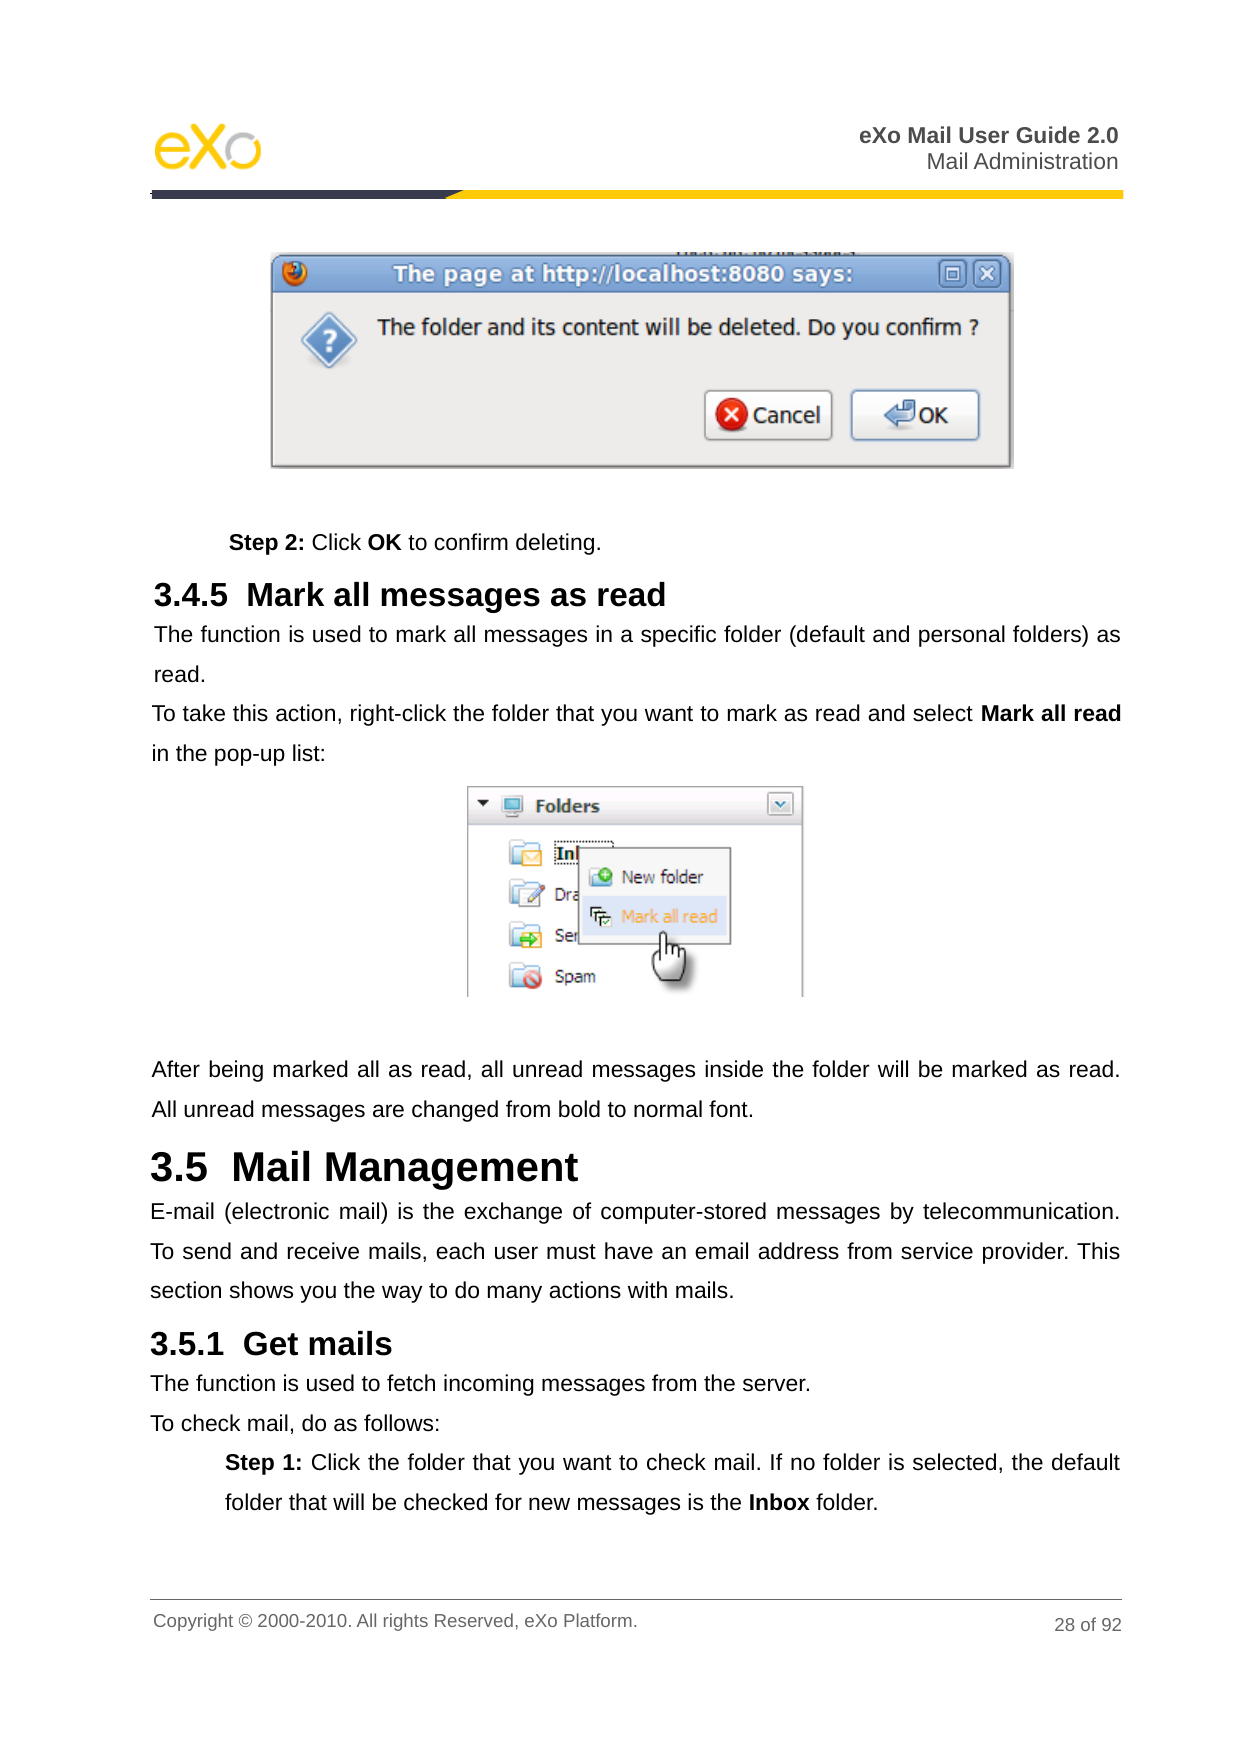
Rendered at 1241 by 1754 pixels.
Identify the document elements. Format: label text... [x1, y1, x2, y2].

subtitle Mail Management [150, 1143, 1122, 1191]
picture [151, 190, 1124, 199]
picture [467, 786, 805, 997]
text To check mail, do as follows: [150, 1409, 1122, 1436]
picture [155, 123, 262, 170]
list Step 2: Click OK to confirm deleting. [191, 528, 1122, 555]
text E-mail (electronic mail) is the exchange of computer-stored messages by telecommunication. To send and receive mails, each user must have an email address from service provider. This section shows you the way to do many actions with mails. [150, 1198, 1122, 1303]
text The function is used to fetch incoming messages from the server. [150, 1370, 1122, 1396]
picture [270, 252, 1014, 469]
list To take this action, right-click the folder that you want to mark as read and select Mark all read in the pop-up list: [114, 700, 1122, 766]
text The function is used to mark all messages in a specific folder (default and personal folders) as read. [154, 621, 1122, 687]
list After being marked all as read, all unread messages inside the folder will be marked as read. All unread messages are changed from bold to normal font. [114, 1056, 1122, 1122]
subtitle Get mails [150, 1324, 1122, 1362]
list Step 1: Click the folder that you want to check mail. If no folder is selected, the default folder that will be checked for new messages is the Inbox folder. [187, 1449, 1122, 1515]
subtitle Mark all messages as read [154, 575, 1122, 614]
